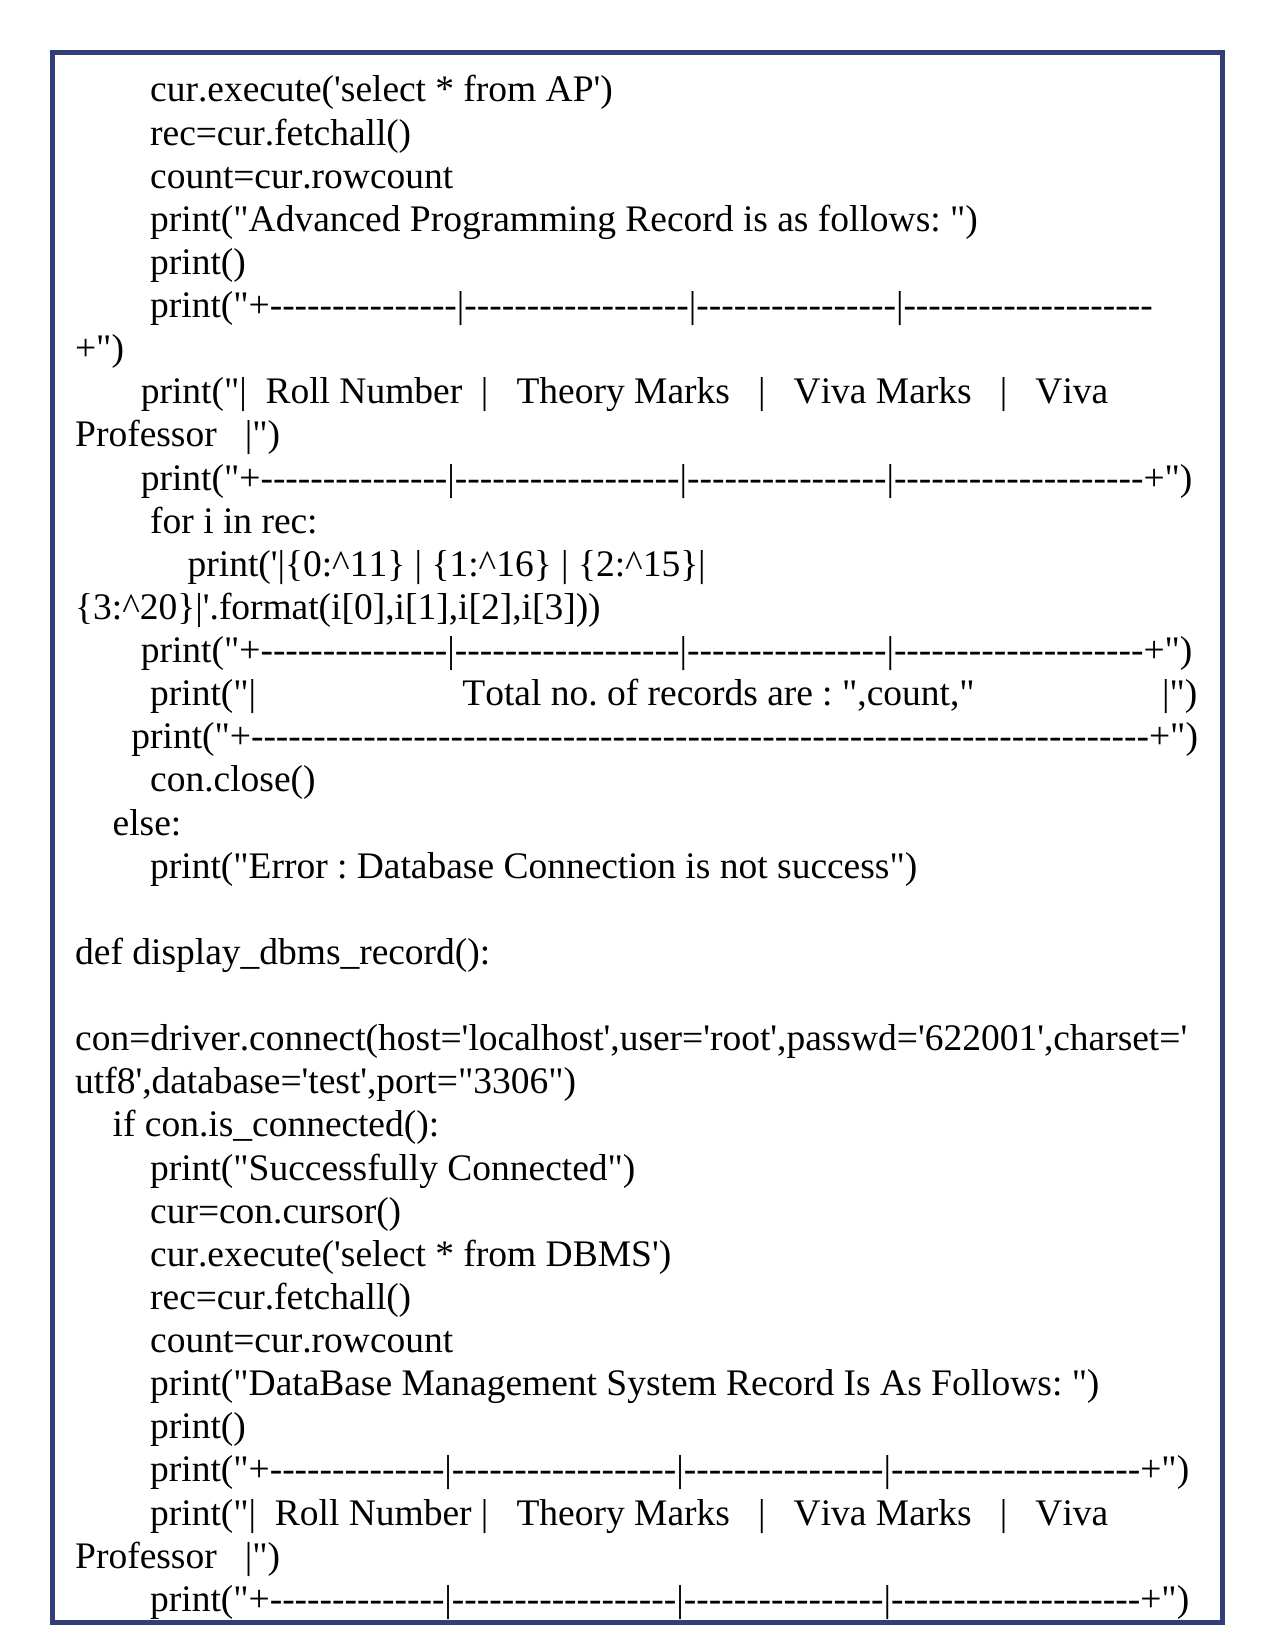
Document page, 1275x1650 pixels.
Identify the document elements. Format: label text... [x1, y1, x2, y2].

text print("+--------------|------------------|----------------|--------------------+") [75, 1576, 1200, 1619]
text if con.is_connected(): [75, 1102, 1200, 1145]
text else: [75, 800, 1200, 843]
text for i in rec: [75, 498, 1200, 541]
text print("Error : Database Connection is not success") [75, 843, 1200, 886]
text cur.execute('select * from DBMS') [75, 1231, 1200, 1274]
text print("| Roll Number | Theory Marks | Viva Marks | Viva Professor |") [75, 369, 1200, 455]
text print("| Total no. of records are : ",count," |") [75, 671, 1200, 714]
text rec=cur.fetchall() [75, 110, 1200, 153]
text print("+--------------|------------------|----------------|--------------------+") [75, 1447, 1200, 1490]
text print() [75, 1404, 1200, 1447]
text print("+------------------------------------------------------------------------+") [75, 714, 1200, 757]
text print("Advanced Programming Record is as follows: ") [75, 196, 1200, 239]
text print("| Roll Number | Theory Marks | Viva Marks | Viva Professor |") [75, 1490, 1200, 1576]
text print('|{0:^11} | {1:^16} | {2:^15}|{3:^20}|'.format(i[0],i[1],i[2],i[3])) [75, 541, 1200, 627]
text rec=cur.fetchall() [75, 1274, 1200, 1317]
text count=cur.rowcount [75, 153, 1200, 196]
text def display_dbms_record(): [75, 929, 1200, 972]
text print() [75, 239, 1200, 282]
text cur.execute('select * from AP') [75, 67, 1200, 110]
text print("+---------------|------------------|----------------|--------------------+") [75, 627, 1200, 671]
text print("+---------------|------------------|----------------|--------------------+") [75, 455, 1200, 498]
text con=driver.connect(host='localhost',user='root',passwd='622001',charset='utf8',database='test',port="3306") [75, 972, 1200, 1102]
text con.close() [75, 757, 1200, 800]
text print("+---------------|------------------|----------------|--------------------+") [75, 282, 1200, 369]
text print("Successfully Connected") [75, 1145, 1200, 1188]
text cur=con.cursor() [75, 1188, 1200, 1231]
text count=cur.rowcount [75, 1317, 1200, 1361]
text print("DataBase Management System Record Is As Follows: ") [75, 1361, 1200, 1404]
